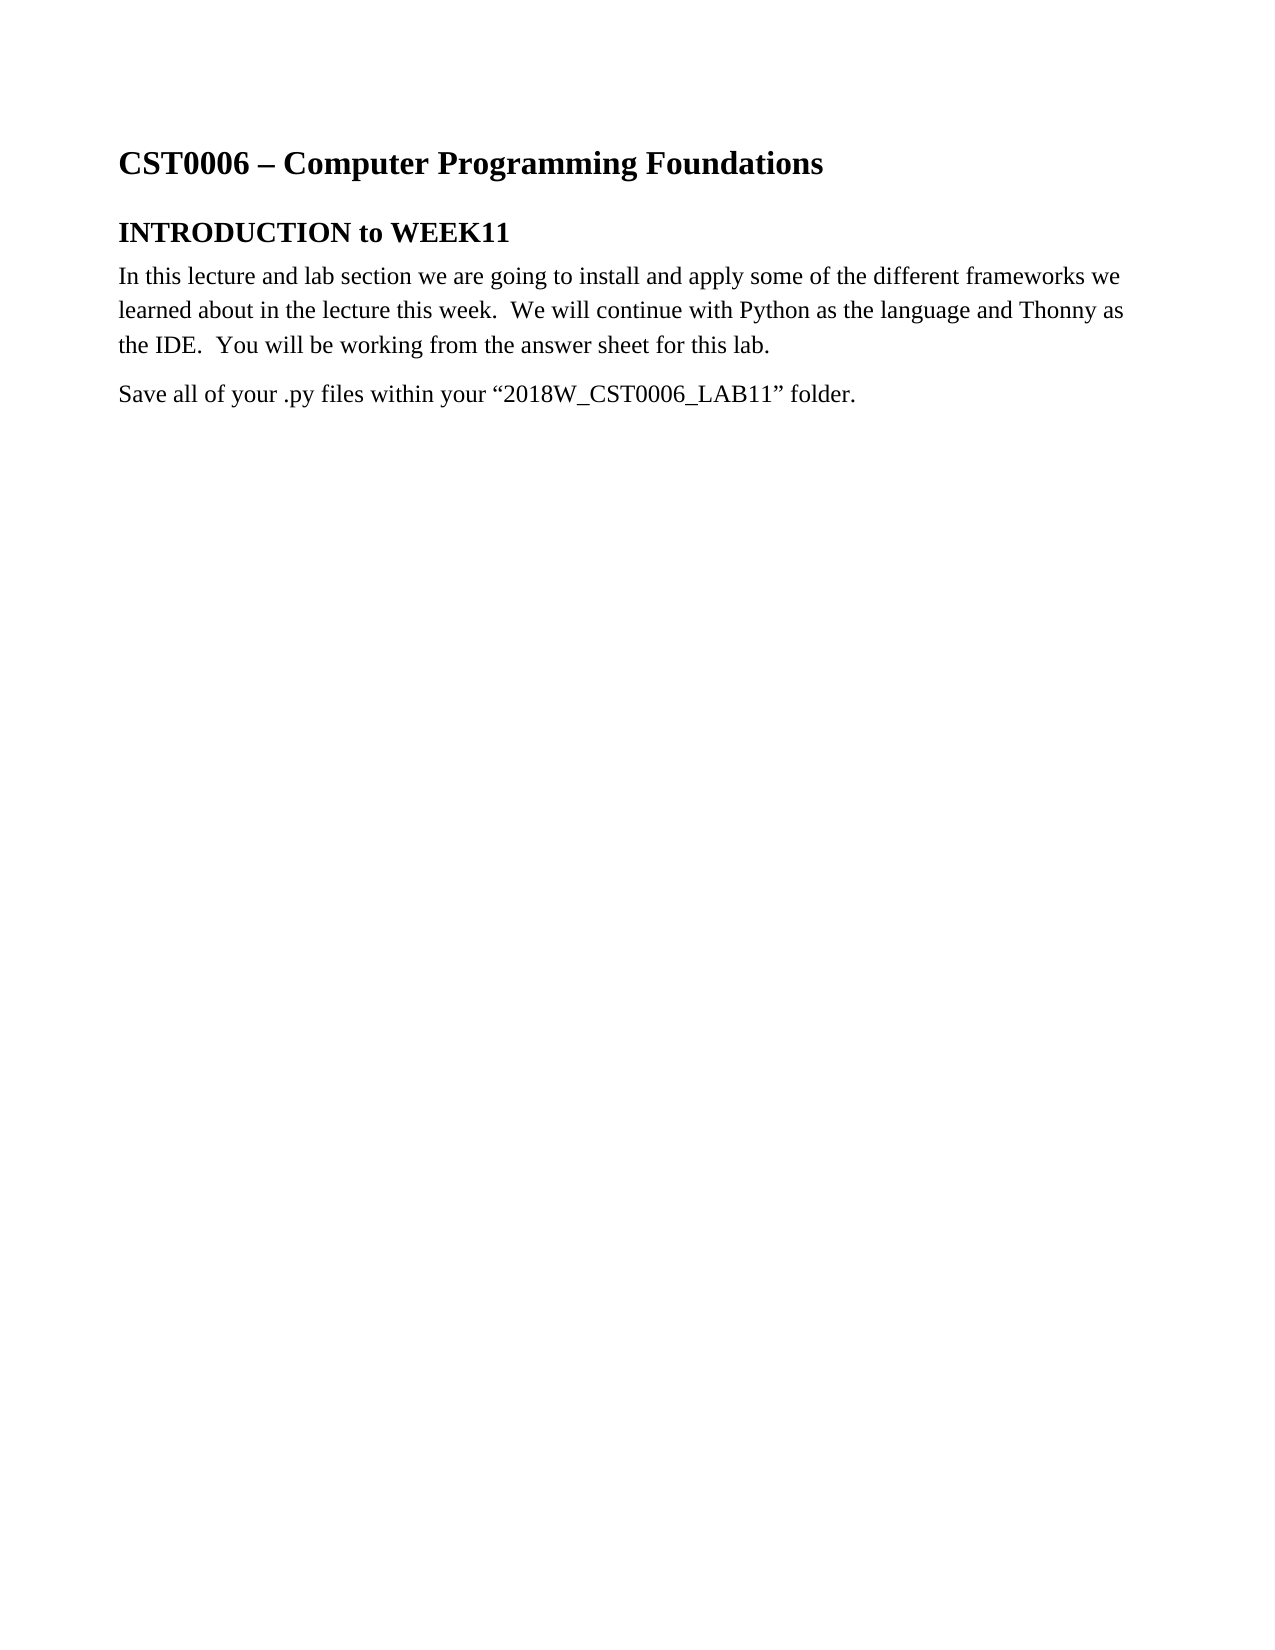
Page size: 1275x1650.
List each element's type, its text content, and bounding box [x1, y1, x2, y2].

text Save all of your .py files within your “2018W_CST0006_LAB11” folder. [118, 379, 1157, 408]
subtitle CST0006 – Computer Programming Foundations [118, 143, 1157, 181]
subtitle INTRODUCTION to WEEK11 [118, 215, 1157, 248]
text In this lecture and lab section we are going to install and apply some of the different frameworks we learned about in the lecture this week. We will continue with Python as the language and Thonny as the IDE. You will be working from the answer sheet for this lab. [118, 261, 1157, 358]
